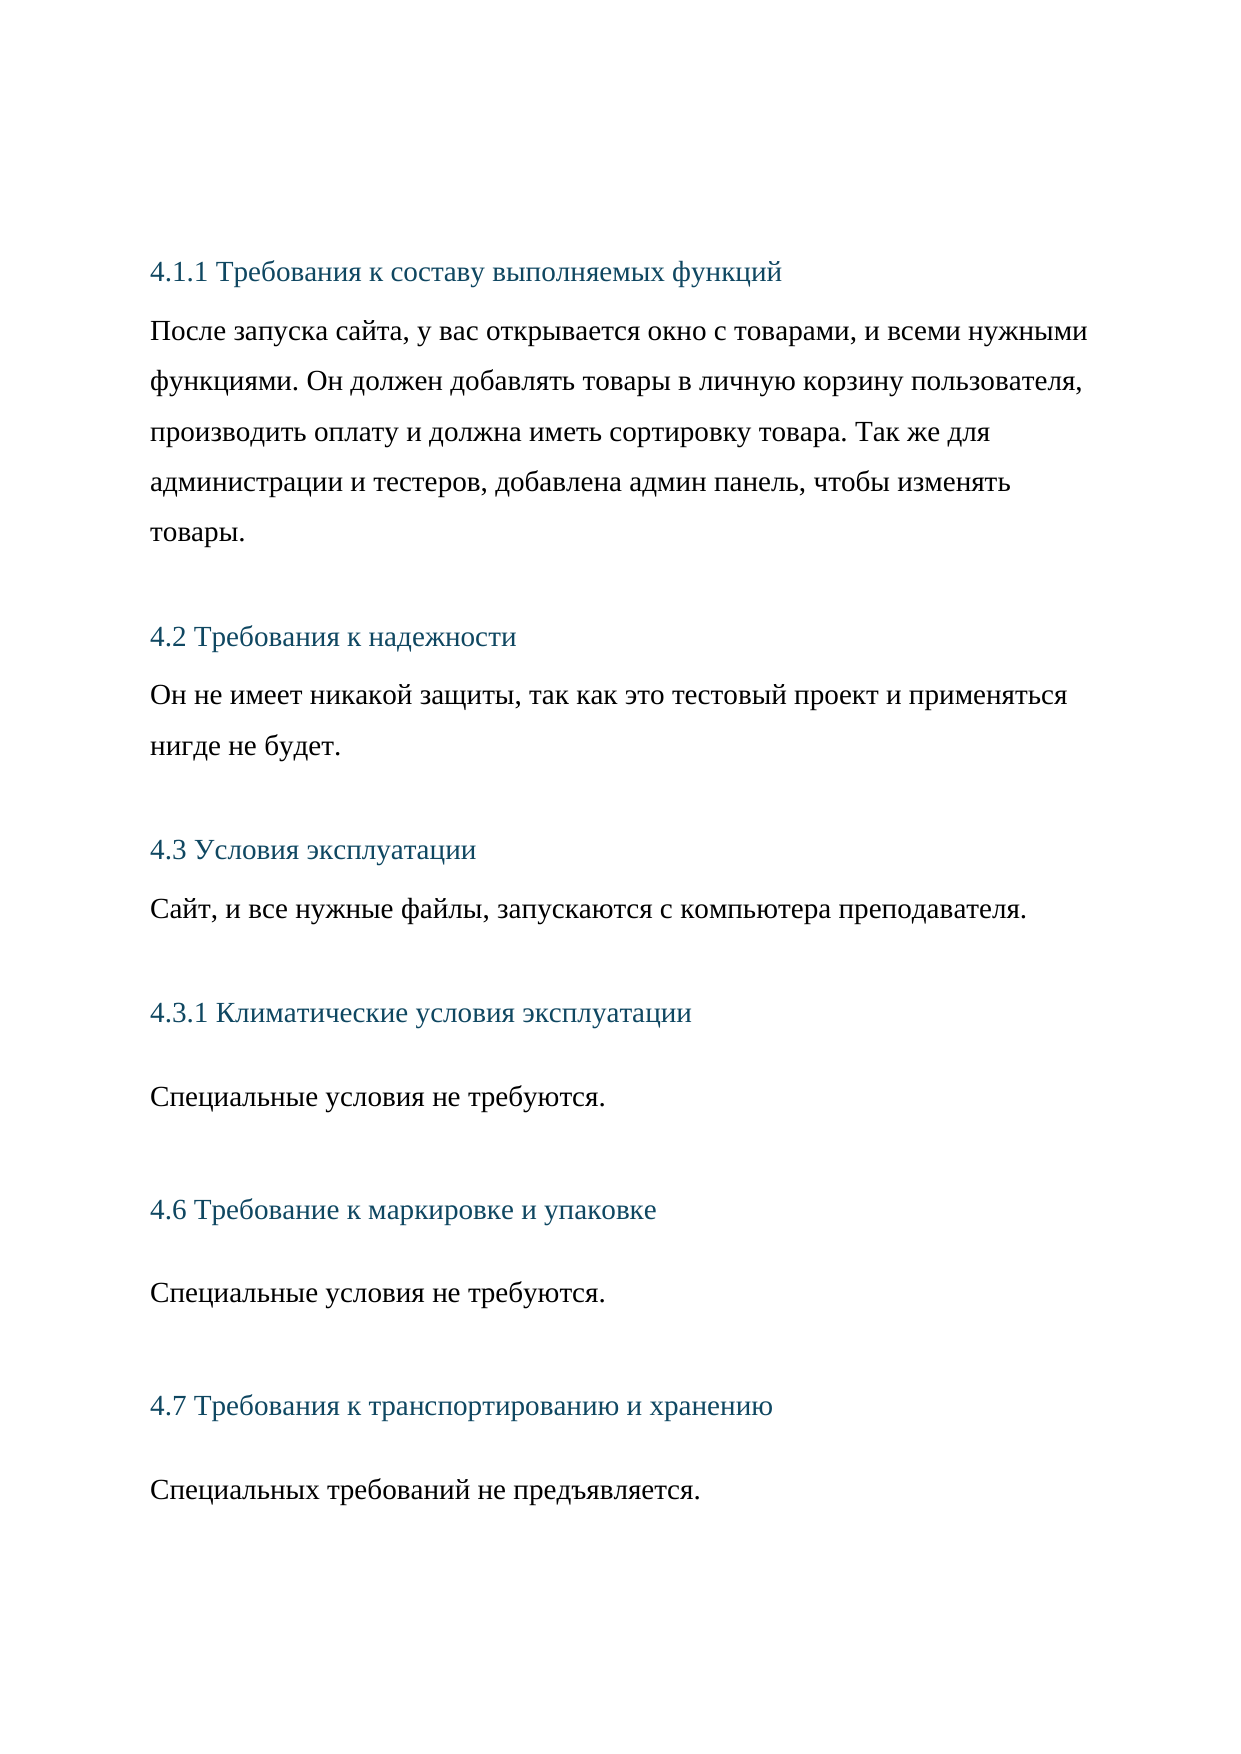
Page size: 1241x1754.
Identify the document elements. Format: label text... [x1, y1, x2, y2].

text Специальных требований не предъявляется. [150, 1472, 1090, 1506]
text Сайт, и все нужные файлы, запускаются с компьютера преподавателя. [150, 891, 1090, 924]
text Специальные условия не требуются. [150, 1079, 1090, 1113]
subtitle 4.1.1 Требования к составу выполняемых функций [150, 254, 1090, 288]
text После запуска сайта, у вас открывается окно с товарами, и всеми нужными функциями. Он должен добавлять товары в личную корзину пользователя, производить оплату и должна иметь сортировку товара. Так же для администрации и тестеров, добавлена админ панель, чтобы изменять товары. [150, 313, 1090, 548]
text Он не имеет никакой защиты, так как это тестовый проект и применяться нигде не будет. [150, 677, 1090, 761]
subtitle 4.6 Требование к маркировке и упаковке [150, 1192, 1090, 1225]
subtitle 4.2 Требования к надежности [150, 619, 1090, 652]
subtitle 4.3 Условия эксплуатации [150, 832, 1090, 866]
text Специальные условия не требуются. [150, 1276, 1090, 1309]
subtitle 4.7 Требования к транспортированию и хранению [150, 1388, 1090, 1422]
subtitle 4.3.1 Климатические условия эксплуатации [150, 995, 1090, 1029]
